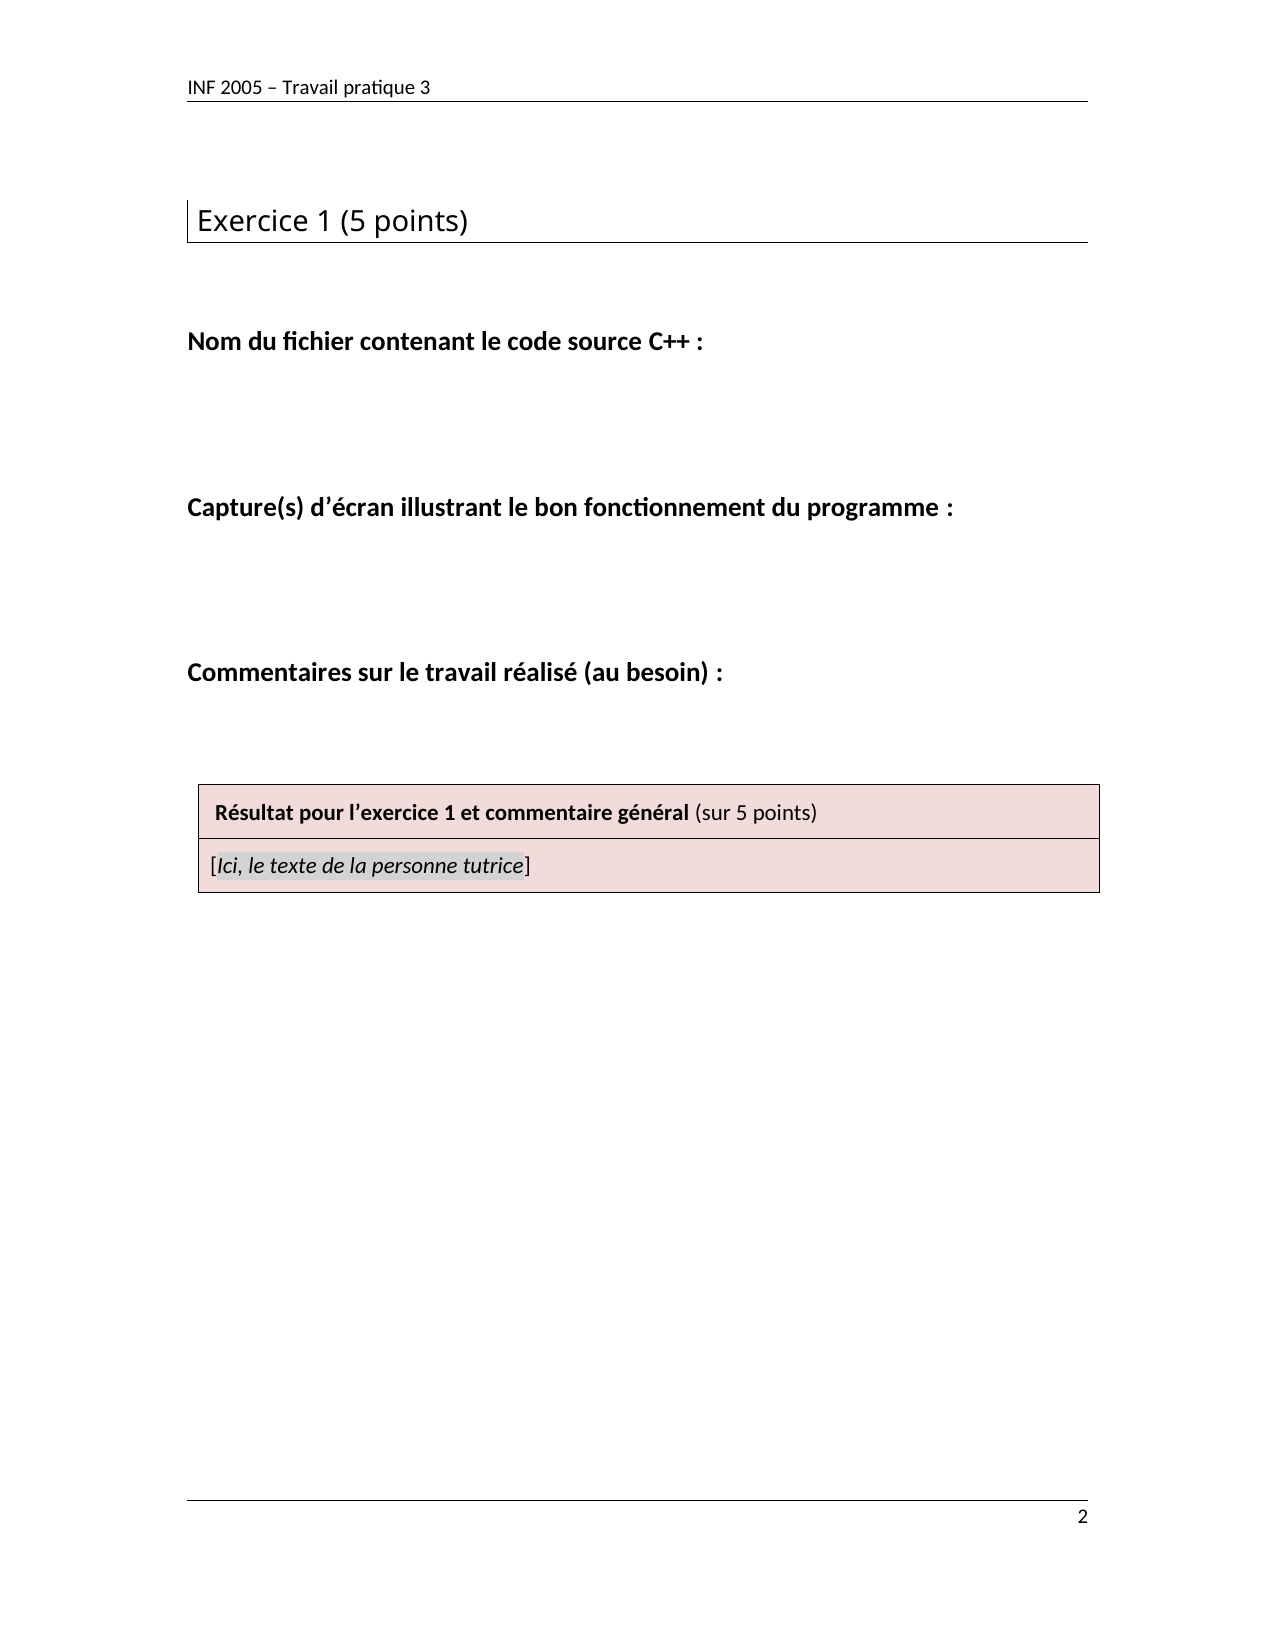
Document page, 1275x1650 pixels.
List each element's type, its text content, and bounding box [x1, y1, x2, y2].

subtitle Exercice 1 (5 points) [188, 200, 1088, 242]
table_cell [Ici, le texte de la personne tutrice] [199, 839, 1099, 892]
subtitle Nom du fichier contenant le code source C++ : [187, 324, 1088, 357]
subtitle Capture(s) d’écran illustrant le bon fonctionnement du programme : [187, 490, 1088, 523]
subtitle Commentaires sur le travail réalisé (au besoin) : [187, 656, 1088, 689]
table_header Résultat pour l’exercice 1 et commentaire général (sur 5 points) [199, 785, 1099, 838]
